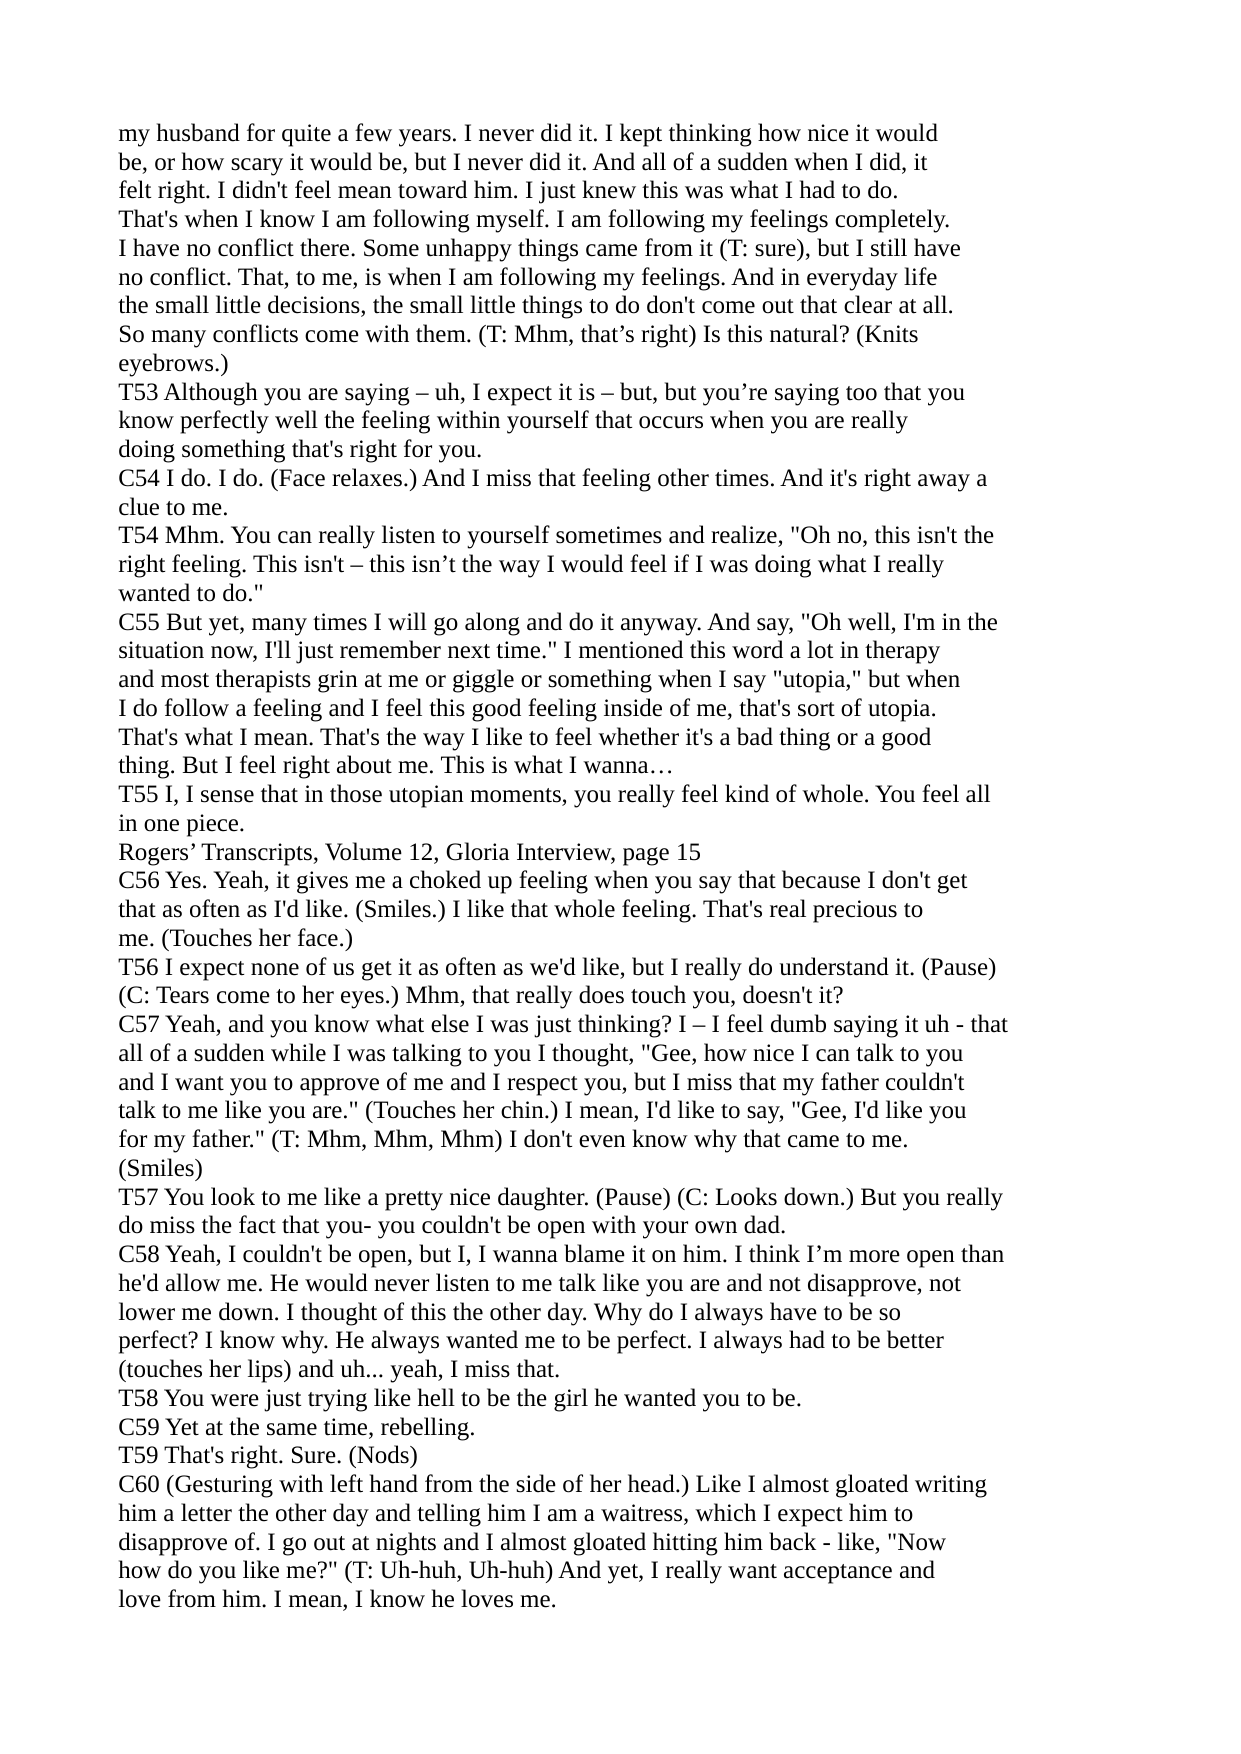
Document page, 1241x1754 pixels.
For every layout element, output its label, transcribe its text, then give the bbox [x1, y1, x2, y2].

text wanted to do." [118, 578, 1122, 607]
text T56 I expect none of us get it as often as we'd like, but I really do understand it. (Pause) [118, 952, 1122, 981]
text him a letter the other day and telling him I am a waitress, which I expect him to [118, 1498, 1122, 1527]
text That's what I mean. That's the way I like to feel whether it's a bad thing or a good [118, 722, 1122, 751]
text C54 I do. I do. (Face relaxes.) And I miss that feeling other times. And it's right away a [118, 463, 1122, 492]
text doing something that's right for you. [118, 434, 1122, 463]
text how do you like me?" (T: Uh-huh, Uh-huh) And yet, I really want acceptance and [118, 1556, 1122, 1584]
text C58 Yeah, I couldn't be open, but I, I wanna blame it on him. I think I’m more open than [118, 1239, 1122, 1268]
text in one piece. [118, 808, 1122, 837]
text T53 Although you are saying – uh, I expect it is – but, but you’re saying too that you [118, 377, 1122, 406]
text Rogers’ Transcripts, Volume 12, Gloria Interview, page 15 [118, 837, 1122, 866]
text That's when I know I am following myself. I am following my feelings completely. [118, 204, 1122, 233]
text know perfectly well the feeling within yourself that occurs when you are really [118, 406, 1122, 434]
text C55 But yet, many times I will go along and do it anyway. And say, "Oh well, I'm in the [118, 607, 1122, 636]
text for my father." (T: Mhm, Mhm, Mhm) I don't even know why that came to me. [118, 1124, 1122, 1153]
text C60 (Gesturing with left hand from the side of her head.) Like I almost gloated writing [118, 1469, 1122, 1498]
text disapprove of. I go out at nights and I almost gloated hitting him back - like, "Now [118, 1527, 1122, 1556]
text clue to me. [118, 492, 1122, 521]
text thing. But I feel right about me. This is what I wanna… [118, 751, 1122, 779]
text C59 Yet at the same time, rebelling. [118, 1412, 1122, 1441]
text perfect? I know why. He always wanted me to be perfect. I always had to be better [118, 1326, 1122, 1354]
text and most therapists grin at me or giggle or something when I say "utopia," but when [118, 664, 1122, 693]
text and I want you to approve of me and I respect you, but I miss that my father couldn't [118, 1067, 1122, 1096]
text I have no conflict there. Some unhappy things came from it (T: sure), but I still have [118, 233, 1122, 262]
text (C: Tears come to her eyes.) Mhm, that really does touch you, doesn't it? [118, 981, 1122, 1009]
text T59 That's right. Sure. (Nods) [118, 1441, 1122, 1469]
text be, or how scary it would be, but I never did it. And all of a sudden when I did, it [118, 147, 1122, 176]
text T54 Mhm. You can really listen to yourself sometimes and realize, "Oh no, this isn't the [118, 521, 1122, 549]
text all of a sudden while I was talking to you I thought, "Gee, how nice I can talk to you [118, 1038, 1122, 1067]
text eyebrows.) [118, 348, 1122, 377]
text love from him. I mean, I know he loves me. [118, 1584, 1122, 1613]
text do miss the fact that you- you couldn't be open with your own dad. [118, 1211, 1122, 1239]
text (Smiles) [118, 1153, 1122, 1182]
text situation now, I'll just remember next time." I mentioned this word a lot in therapy [118, 636, 1122, 664]
text right feeling. This isn't – this isn’t the way I would feel if I was doing what I really [118, 549, 1122, 578]
text I do follow a feeling and I feel this good feeling inside of me, that's sort of utopia. [118, 693, 1122, 722]
text that as often as I'd like. (Smiles.) I like that whole feeling. That's real precious to [118, 894, 1122, 923]
text me. (Touches her face.) [118, 923, 1122, 952]
text T57 You look to me like a pretty nice daughter. (Pause) (C: Looks down.) But you really [118, 1182, 1122, 1211]
text C56 Yes. Yeah, it gives me a choked up feeling when you say that because I don't get [118, 866, 1122, 894]
text lower me down. I thought of this the other day. Why do I always have to be so [118, 1297, 1122, 1326]
text he'd allow me. He would never listen to me talk like you are and not disapprove, not [118, 1268, 1122, 1297]
text no conflict. That, to me, is when I am following my feelings. And in everyday life [118, 262, 1122, 291]
text my husband for quite a few years. I never did it. I kept thinking how nice it would [118, 118, 1122, 147]
text T58 You were just trying like hell to be the girl he wanted you to be. [118, 1383, 1122, 1412]
text (touches her lips) and uh... yeah, I miss that. [118, 1354, 1122, 1383]
text the small little decisions, the small little things to do don't come out that clear at all. [118, 291, 1122, 319]
text T55 I, I sense that in those utopian moments, you really feel kind of whole. You feel all [118, 779, 1122, 808]
text talk to me like you are." (Touches her chin.) I mean, I'd like to say, "Gee, I'd like you [118, 1096, 1122, 1124]
text felt right. I didn't feel mean toward him. I just knew this was what I had to do. [118, 176, 1122, 204]
text C57 Yeah, and you know what else I was just thinking? I – I feel dumb saying it uh - that [118, 1009, 1122, 1038]
text So many conflicts come with them. (T: Mhm, that’s right) Is this natural? (Knits [118, 319, 1122, 348]
